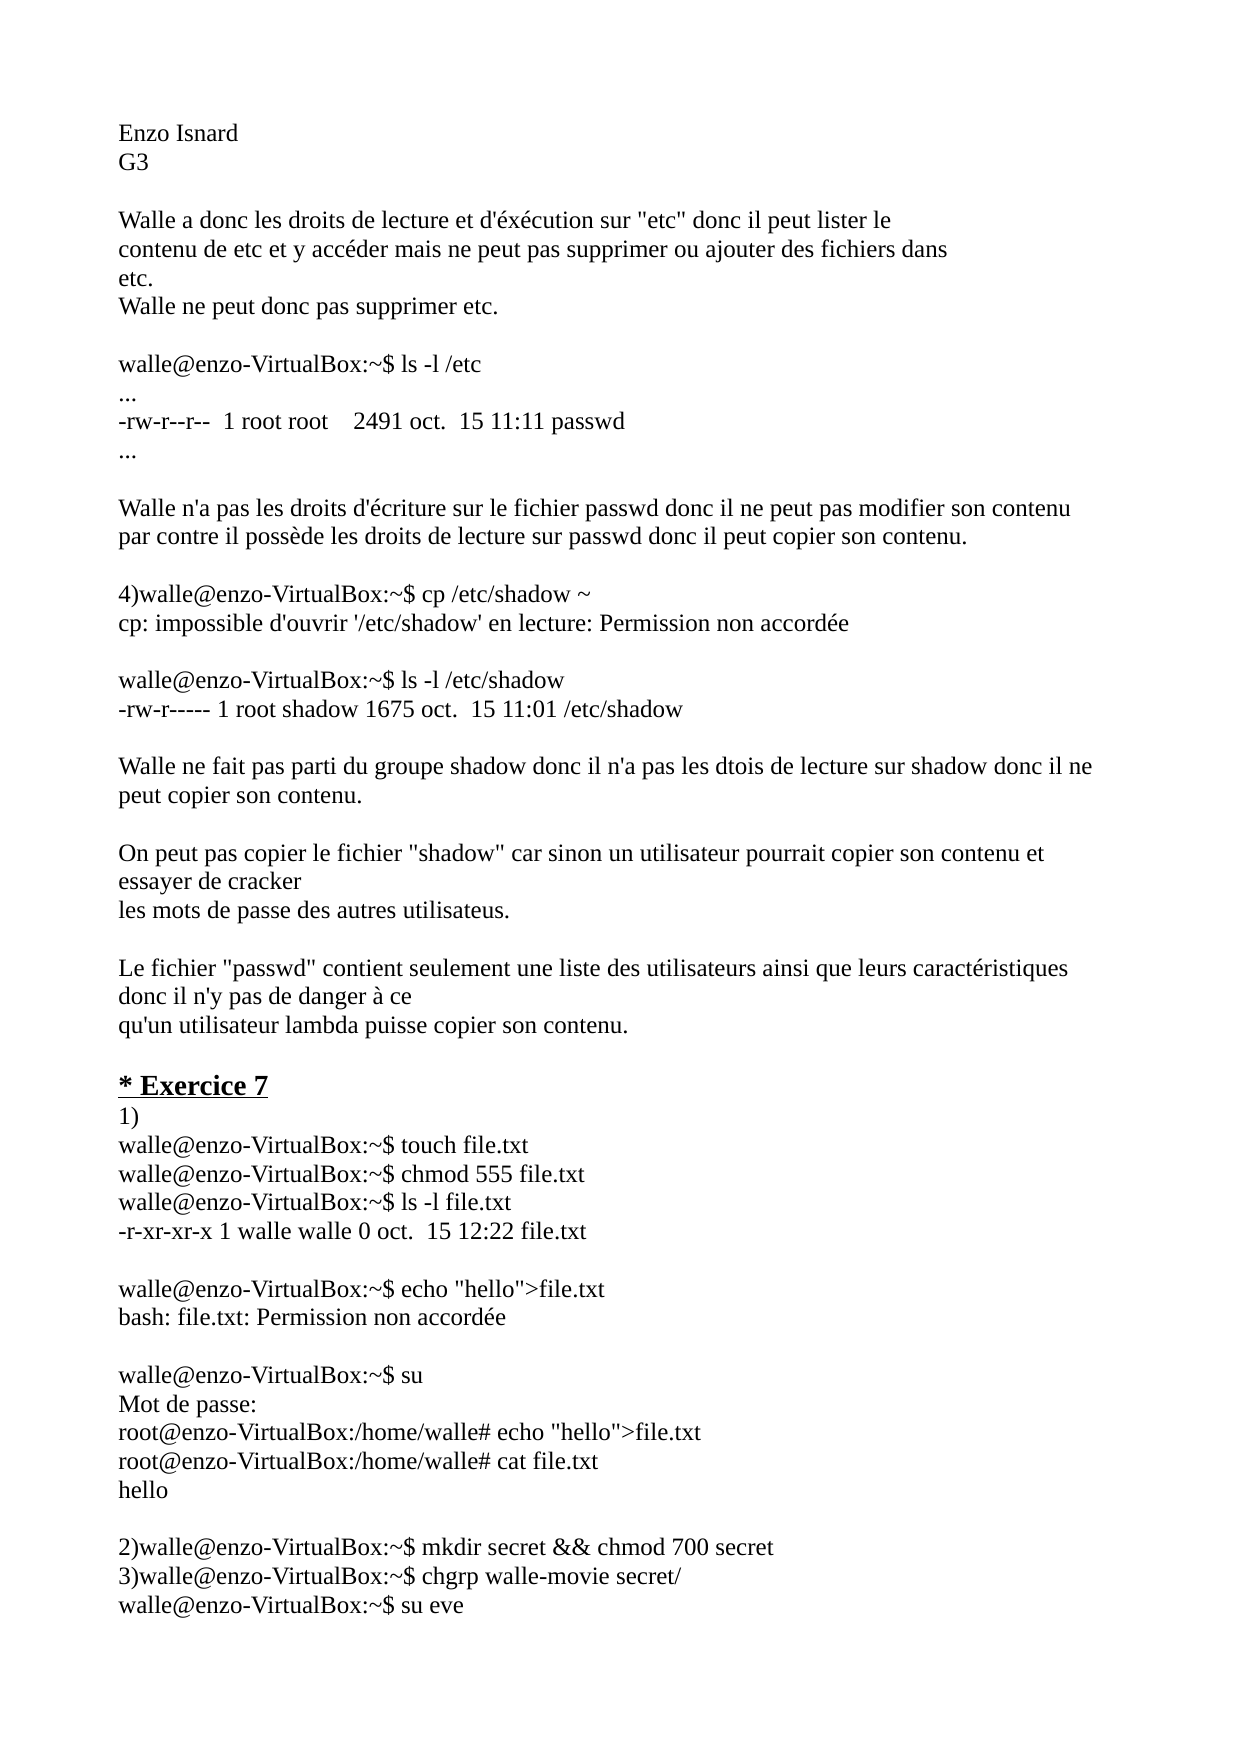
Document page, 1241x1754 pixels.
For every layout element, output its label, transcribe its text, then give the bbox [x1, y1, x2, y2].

text * Exercice 7 [118, 1068, 1122, 1101]
text ... [118, 378, 1122, 406]
text par contre il possède les droits de lecture sur passwd donc il peut copier son contenu. [118, 521, 1122, 550]
text Walle ne peut donc pas supprimer etc. [118, 291, 1122, 320]
text -rw-r----- 1 root shadow 1675 oct. 15 11:01 /etc/shadow [118, 694, 1122, 723]
text walle@enzo-VirtualBox:~$ ls -l file.txt [118, 1187, 1122, 1216]
text les mots de passe des autres utilisateus. [118, 895, 1122, 924]
text walle@enzo-VirtualBox:~$ echo "hello">file.txt [118, 1274, 1122, 1302]
text Walle a donc les droits de lecture et d'éxécution sur "etc" donc il peut lister le [118, 205, 1122, 234]
text 3)walle@enzo-VirtualBox:~$ chgrp walle-movie secret/ [118, 1561, 1122, 1590]
text contenu de etc et y accéder mais ne peut pas supprimer ou ajouter des fichiers dans [118, 234, 1122, 263]
text walle@enzo-VirtualBox:~$ chmod 555 file.txt [118, 1159, 1122, 1187]
text cp: impossible d'ouvrir '/etc/shadow' en lecture: Permission non accordée [118, 608, 1122, 636]
text walle@enzo-VirtualBox:~$ touch file.txt [118, 1130, 1122, 1159]
text 1) [118, 1101, 1122, 1130]
text -r-xr-xr-x 1 walle walle 0 oct. 15 12:22 file.txt [118, 1216, 1122, 1245]
text On peut pas copier le fichier "shadow" car sinon un utilisateur pourrait copier son contenu et essayer de cracker [118, 838, 1122, 895]
text Walle ne fait pas parti du groupe shadow donc il n'a pas les dtois de lecture sur shadow donc il ne peut copier son contenu. [118, 751, 1122, 809]
text 2)walle@enzo-VirtualBox:~$ mkdir secret && chmod 700 secret [118, 1532, 1122, 1561]
text walle@enzo-VirtualBox:~$ ls -l /etc/shadow [118, 665, 1122, 694]
text bash: file.txt: Permission non accordée [118, 1302, 1122, 1331]
text -rw-r--r-- 1 root root 2491 oct. 15 11:11 passwd [118, 406, 1122, 435]
text root@enzo-VirtualBox:/home/walle# echo "hello">file.txt [118, 1417, 1122, 1446]
text walle@enzo-VirtualBox:~$ su eve [118, 1590, 1122, 1619]
text Walle n'a pas les droits d'écriture sur le fichier passwd donc il ne peut pas modifier son contenu [118, 493, 1122, 521]
text hello [118, 1475, 1122, 1504]
text ... [118, 435, 1122, 464]
text Le fichier "passwd" contient seulement une liste des utilisateurs ainsi que leurs caractéristiques donc il n'y pas de danger à ce [118, 953, 1122, 1010]
text 4)walle@enzo-VirtualBox:~$ cp /etc/shadow ~ [118, 579, 1122, 608]
text walle@enzo-VirtualBox:~$ su [118, 1360, 1122, 1389]
text root@enzo-VirtualBox:/home/walle# cat file.txt [118, 1446, 1122, 1475]
text walle@enzo-VirtualBox:~$ ls -l /etc [118, 349, 1122, 378]
text qu'un utilisateur lambda puisse copier son contenu. [118, 1010, 1122, 1039]
text etc. [118, 263, 1122, 291]
text Mot de passe: [118, 1389, 1122, 1417]
